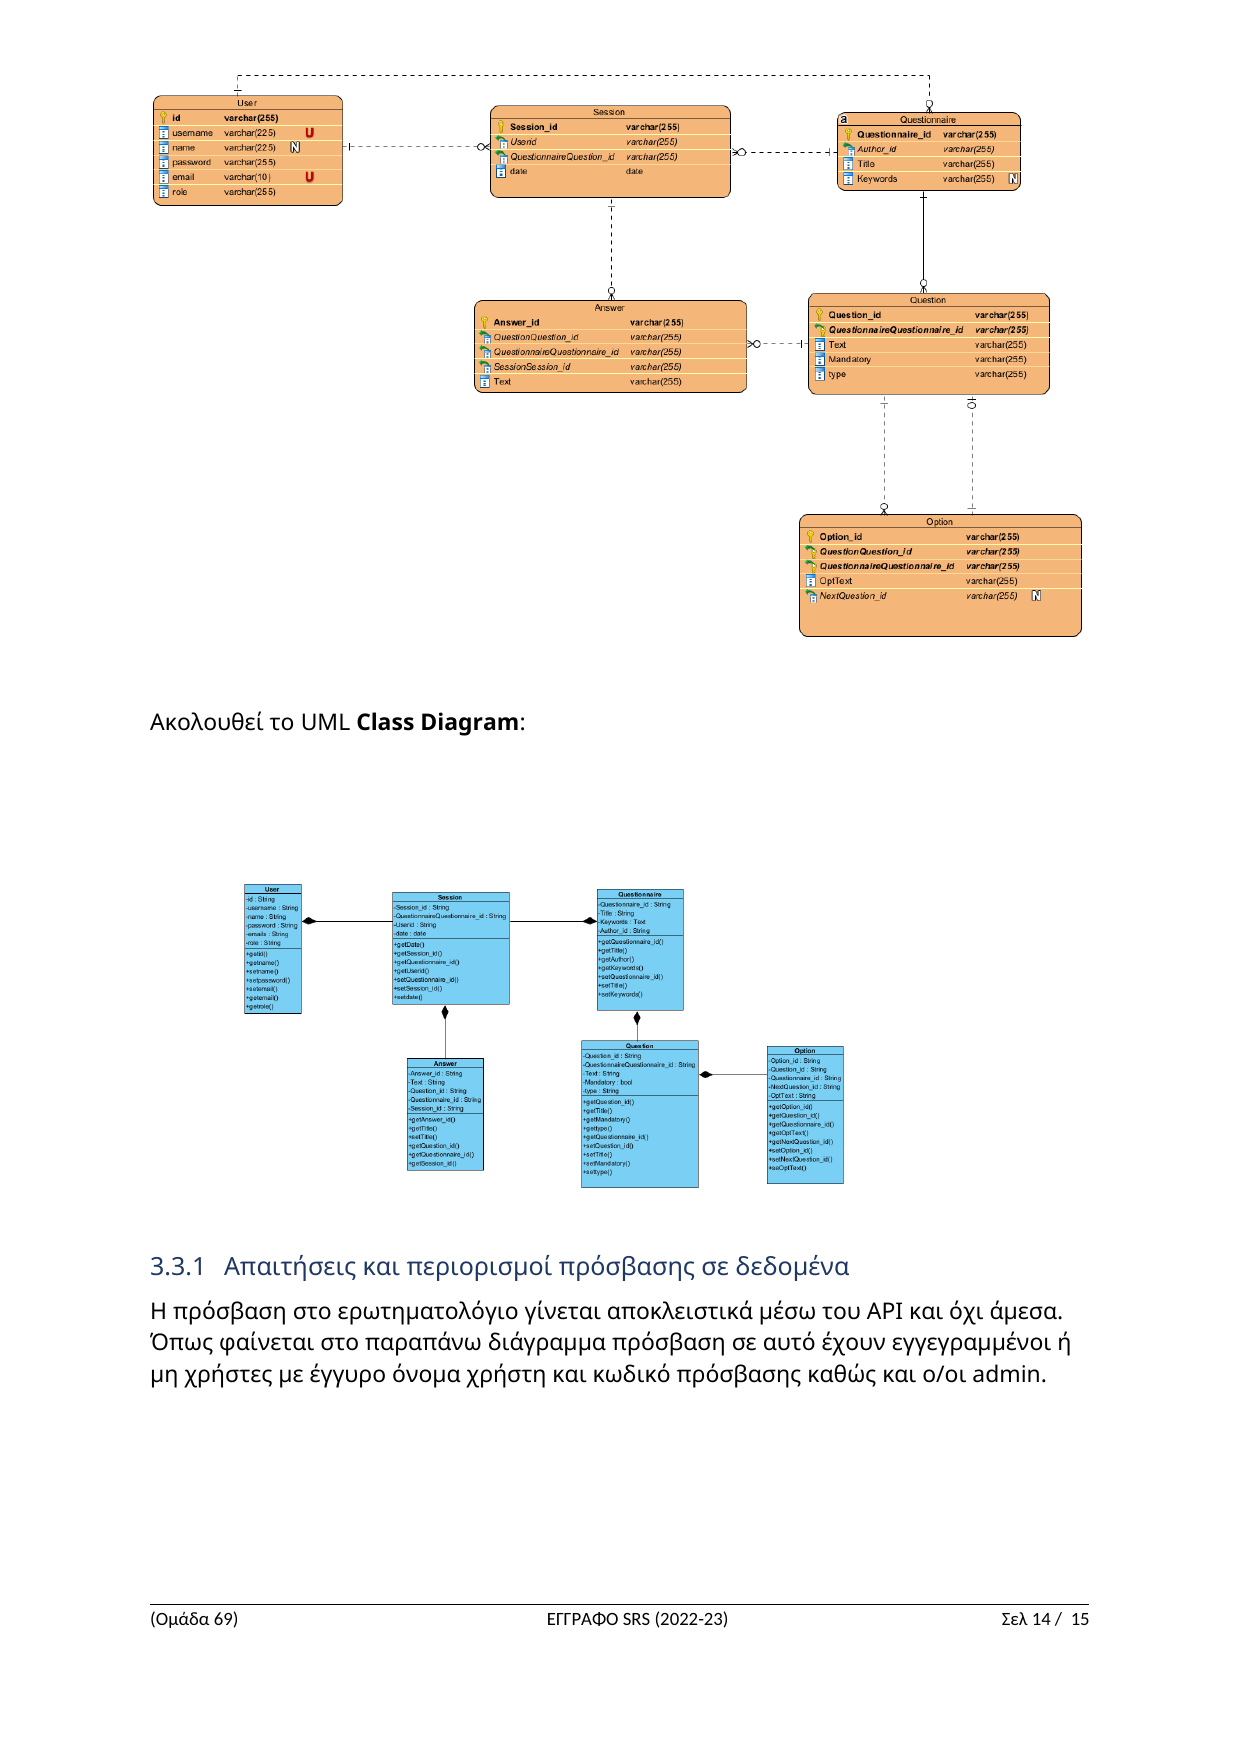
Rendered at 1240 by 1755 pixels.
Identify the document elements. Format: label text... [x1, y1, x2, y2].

text Ακολουθεί το UML Class Diagram: [150, 706, 1089, 737]
text Η πρόσβαση στο ερωτηματολόγιο γίνεται αποκλειστικά μέσω του API και όχι άμεσα. Όπως φαίνεται στο παραπάνω διάγραμμα πρόσβαση σε αυτό έχουν εγγεγραμμένοι ή μη χρήστες με έγγυρο όνομα χρήστη και κωδικό πρόσβασης καθώς και ο/οι admin. [150, 1295, 1089, 1389]
subtitle 3.3.1 Απαιτήσεις και περιορισμοί πρόσβασης σε δεδομένα [150, 1248, 1089, 1283]
